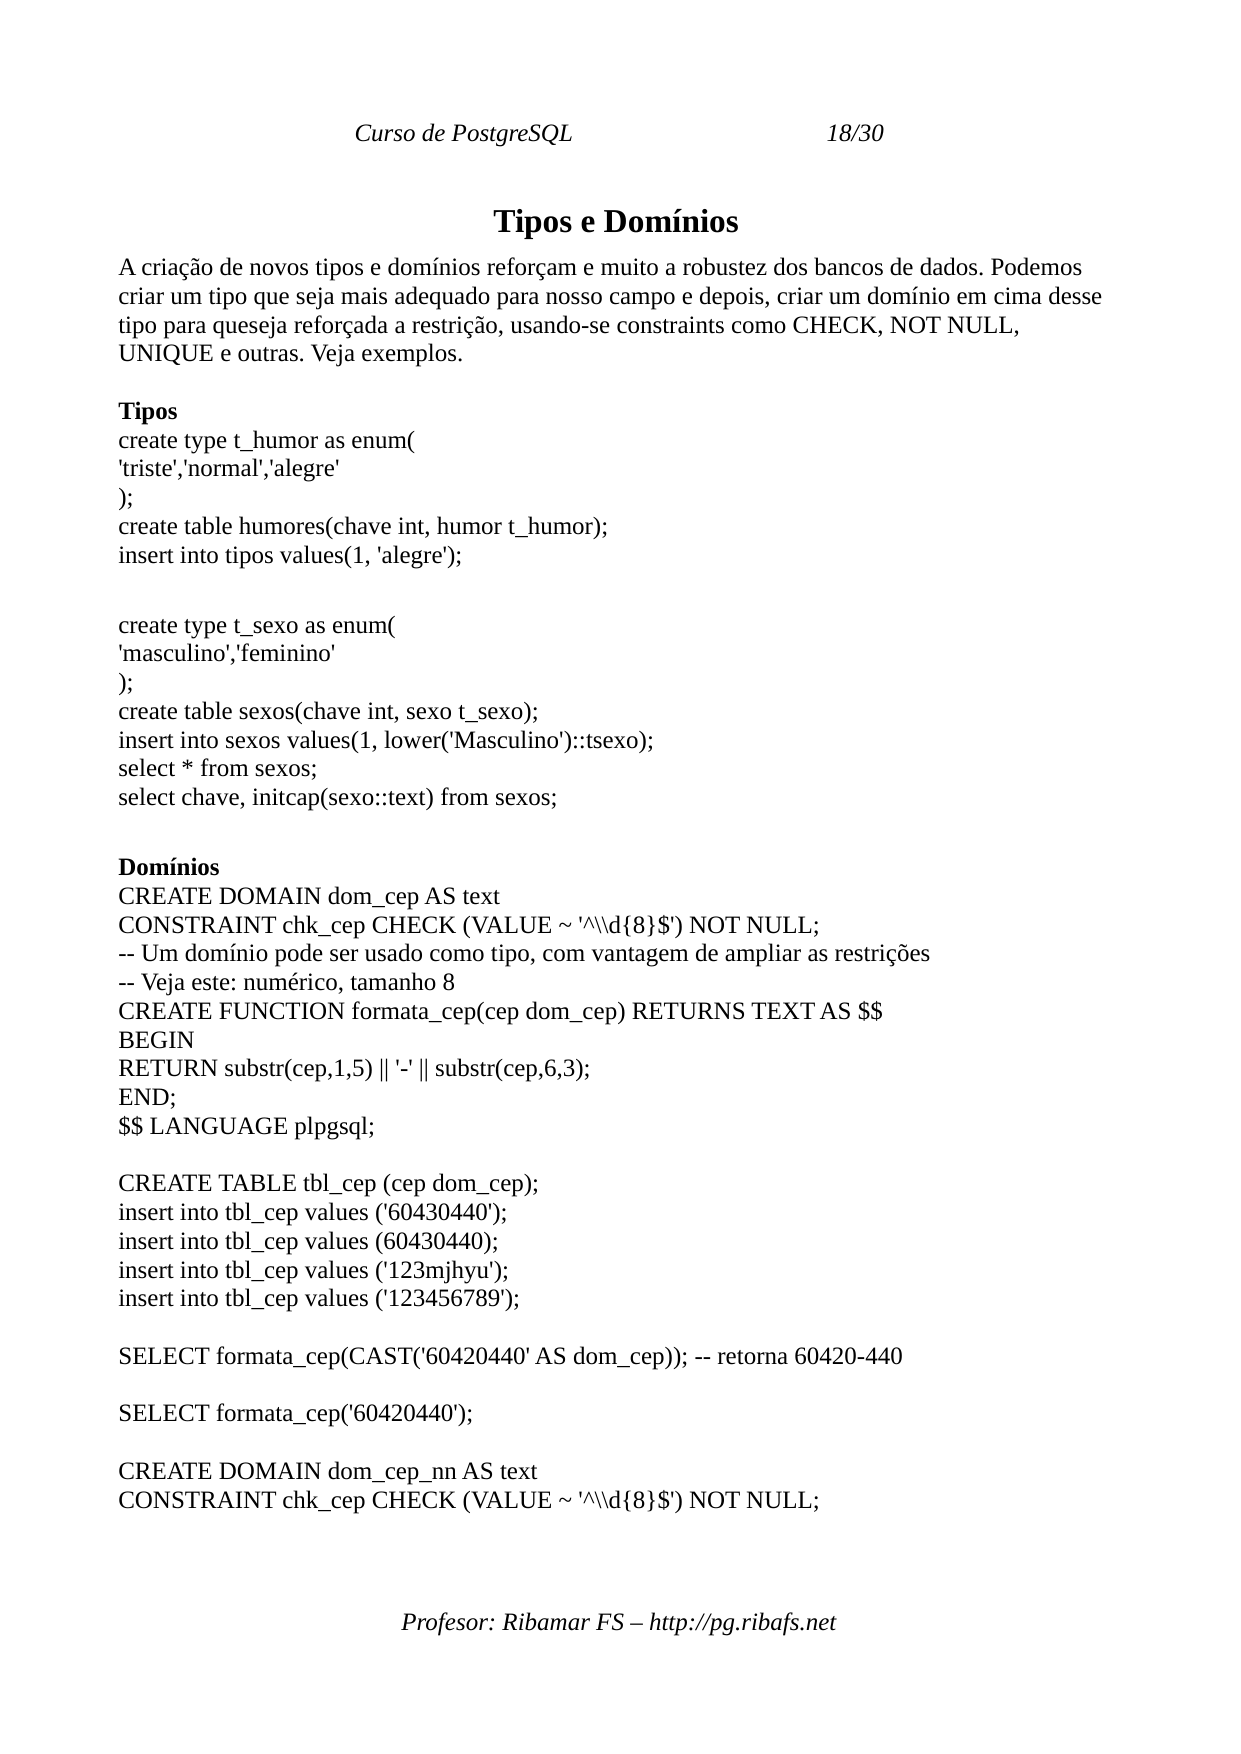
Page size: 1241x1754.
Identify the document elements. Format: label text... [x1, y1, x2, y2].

text SELECT formata_cep('60420440'); [118, 1398, 1122, 1427]
text create table sexos(chave int, sexo t_sexo); [118, 696, 1122, 725]
text Domínios [118, 852, 1122, 881]
text Tipos [118, 396, 1122, 425]
text create type t_sexo as enum( 'masculino','feminino' ); [118, 610, 1122, 696]
text select chave, initcap(sexo::text) from sexos; [118, 782, 1122, 811]
text insert into sexos values(1, lower('Masculino')::tsexo); [118, 725, 1122, 753]
text SELECT formata_cep(CAST('60420440' AS dom_cep)); -- retorna 60420-440 [118, 1341, 1122, 1370]
text insert into tipos values(1, 'alegre'); [118, 540, 1122, 568]
text $$ LANGUAGE plpgsql; [118, 1111, 1122, 1140]
text insert into tbl_cep values ('123mjhyu'); [118, 1255, 1122, 1283]
text create table humores(chave int, humor t_humor); [118, 511, 1122, 540]
text CREATE FUNCTION formata_cep(cep dom_cep) RETURNS TEXT AS $$ [118, 996, 1122, 1025]
text -- Um domínio pode ser usado como tipo, com vantagem de ampliar as restrições [118, 938, 1122, 967]
text insert into tbl_cep values ('123456789'); [118, 1283, 1122, 1312]
text CONSTRAINT chk_cep CHECK (VALUE ~ '^\\d{8}$') NOT NULL; [118, 1485, 1122, 1513]
subtitle Tipos e Domínios [118, 201, 1122, 240]
text CREATE DOMAIN dom_cep_nn AS text [118, 1456, 1122, 1485]
text CREATE TABLE tbl_cep (cep dom_cep); [118, 1168, 1122, 1197]
text select * from sexos; [118, 753, 1122, 782]
text insert into tbl_cep values ('60430440'); [118, 1197, 1122, 1226]
text create type t_humor as enum( 'triste','normal','alegre' ); [118, 425, 1122, 511]
text CREATE DOMAIN dom_cep AS text CONSTRAINT chk_cep CHECK (VALUE ~ '^\\d{8}$') NOT NULL; [118, 881, 1122, 938]
text A criação de novos tipos e domínios reforçam e muito a robustez dos bancos de dados. Podemos criar um tipo que seja mais adequado para nosso campo e depois, criar um domínio em cima desse tipo para queseja reforçada a restrição, usando-se constraints como CHECK, NOT NULL, UNIQUE e outras. Veja exemplos. [118, 252, 1122, 367]
text -- Veja este: numérico, tamanho 8 [118, 967, 1122, 996]
text END; [118, 1082, 1122, 1111]
text BEGIN [118, 1025, 1122, 1053]
text RETURN substr(cep,1,5) || '-' || substr(cep,6,3); [118, 1053, 1122, 1082]
text insert into tbl_cep values (60430440); [118, 1226, 1122, 1255]
